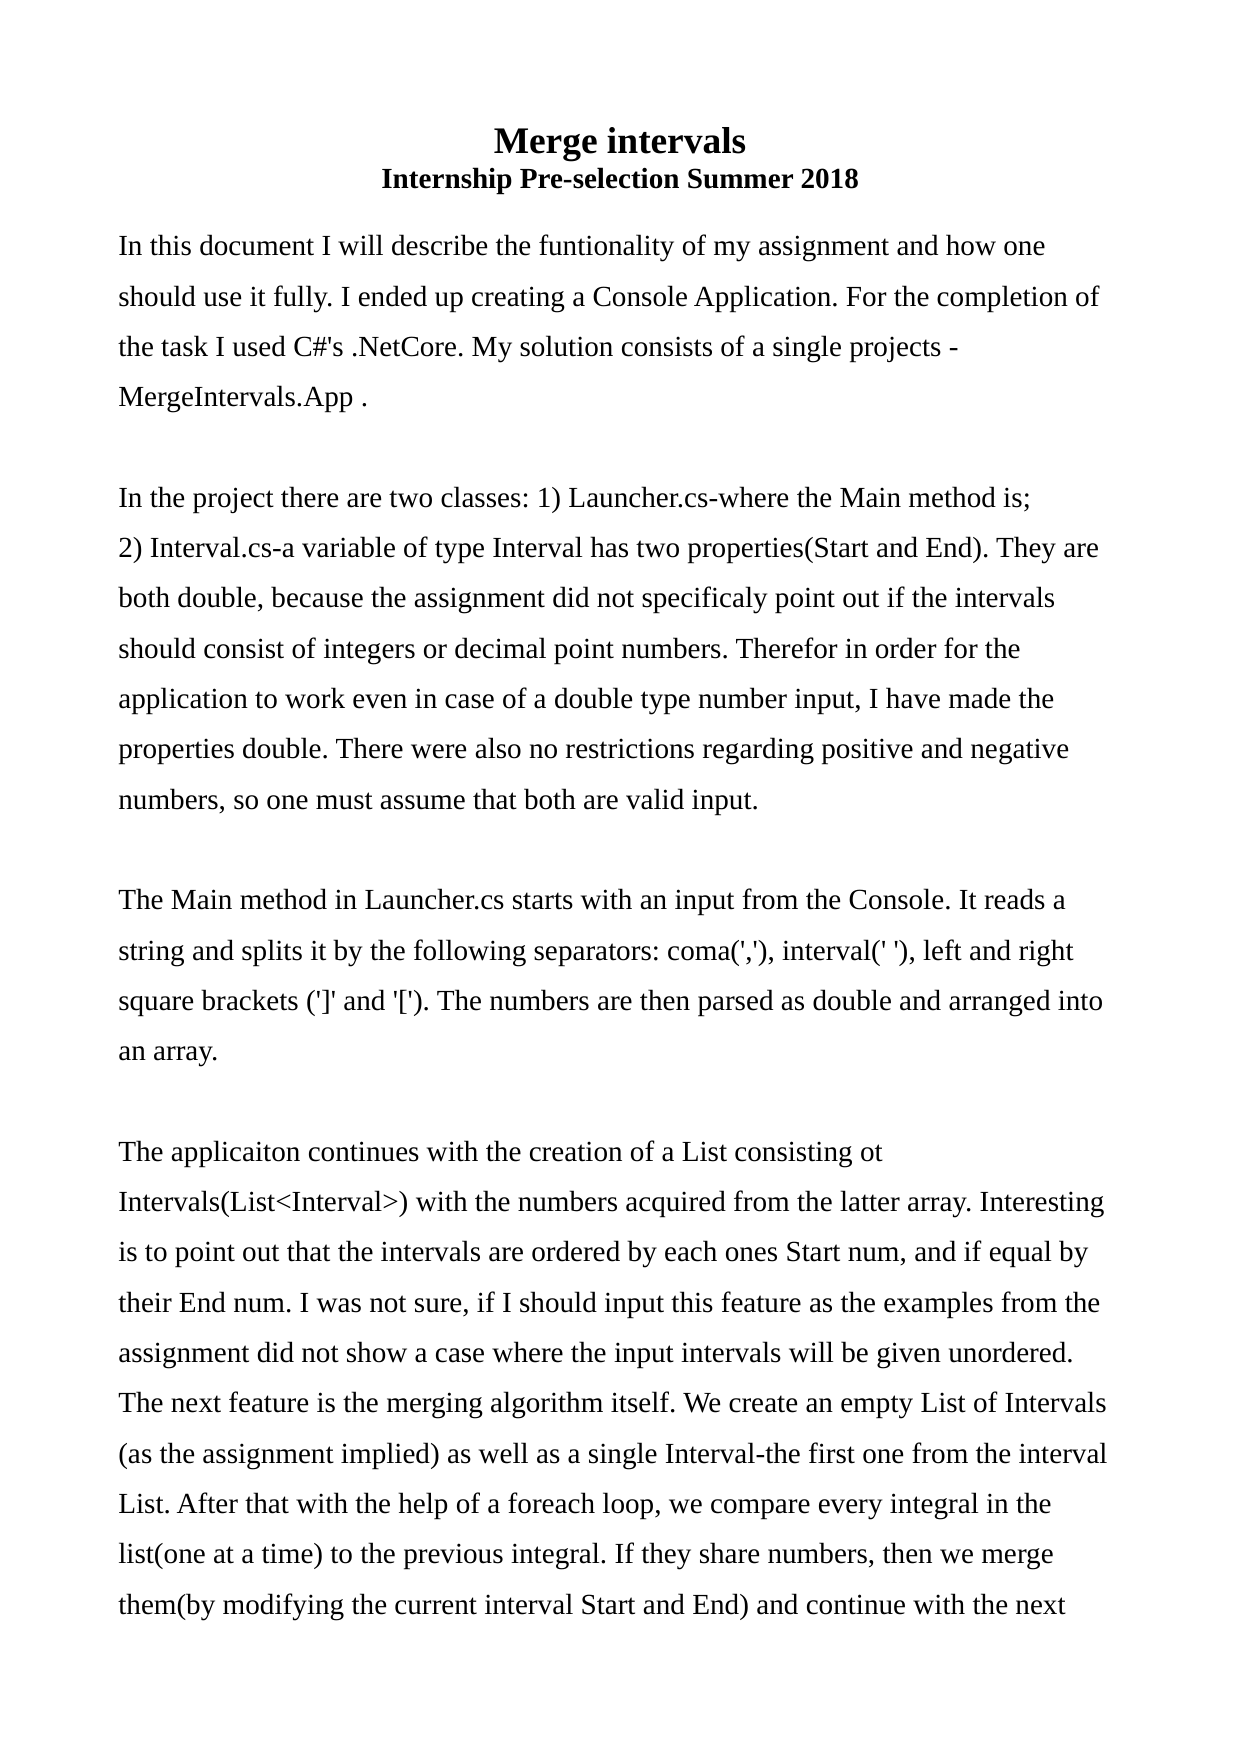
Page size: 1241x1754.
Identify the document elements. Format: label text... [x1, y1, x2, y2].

text In the project there are two classes: 1) Launcher.cs-where the Main method is; [118, 480, 1122, 513]
text In this document I will describe the funtionality of my assignment and how one should use it fully. I ended up creating a Console Application. For the completion of the task I used C#'s .NetCore. My solution consists of a single projects - MergeIntervals.App . [118, 228, 1122, 413]
text Internship Pre-selection Summer 2018 [118, 161, 1122, 195]
text The next feature is the merging algorithm itself. We create an empty List of Intervals (as the assignment implied) as well as a single Interval-the first one from the interval List. After that with the help of a foreach loop, we compare every integral in the list(one at a time) to the previous integral. If they share numbers, then we merge them(by modifying the current interval Start and End) and continue with the next [118, 1386, 1122, 1620]
text 2) Interval.cs-a variable of type Interval has two properties(Start and End). They are both double, because the assignment did not specificaly point out if the intervals should consist of integers or decimal point numbers. Therefor in order for the application to work even in case of a double type number input, I have made the properties double. There were also no restrictions regarding positive and negative numbers, so one must assume that both are valid input. [118, 530, 1122, 815]
text The Main method in Launcher.cs starts with an input from the Console. It reads a string and splits it by the following separators: coma(','), interval(' '), left and right square brackets (']' and '['). The numbers are then parsed as double and arranged into an array. [118, 882, 1122, 1067]
text The applicaiton continues with the creation of a List consisting ot Intervals(List<Interval>) with the numbers acquired from the latter array. Interesting is to point out that the intervals are ordered by each ones Start num, and if equal by their End num. I was not sure, if I should input this feature as the examples from the assignment did not show a case where the input intervals will be given unordered. [118, 1134, 1122, 1369]
text Merge intervals [118, 118, 1122, 161]
